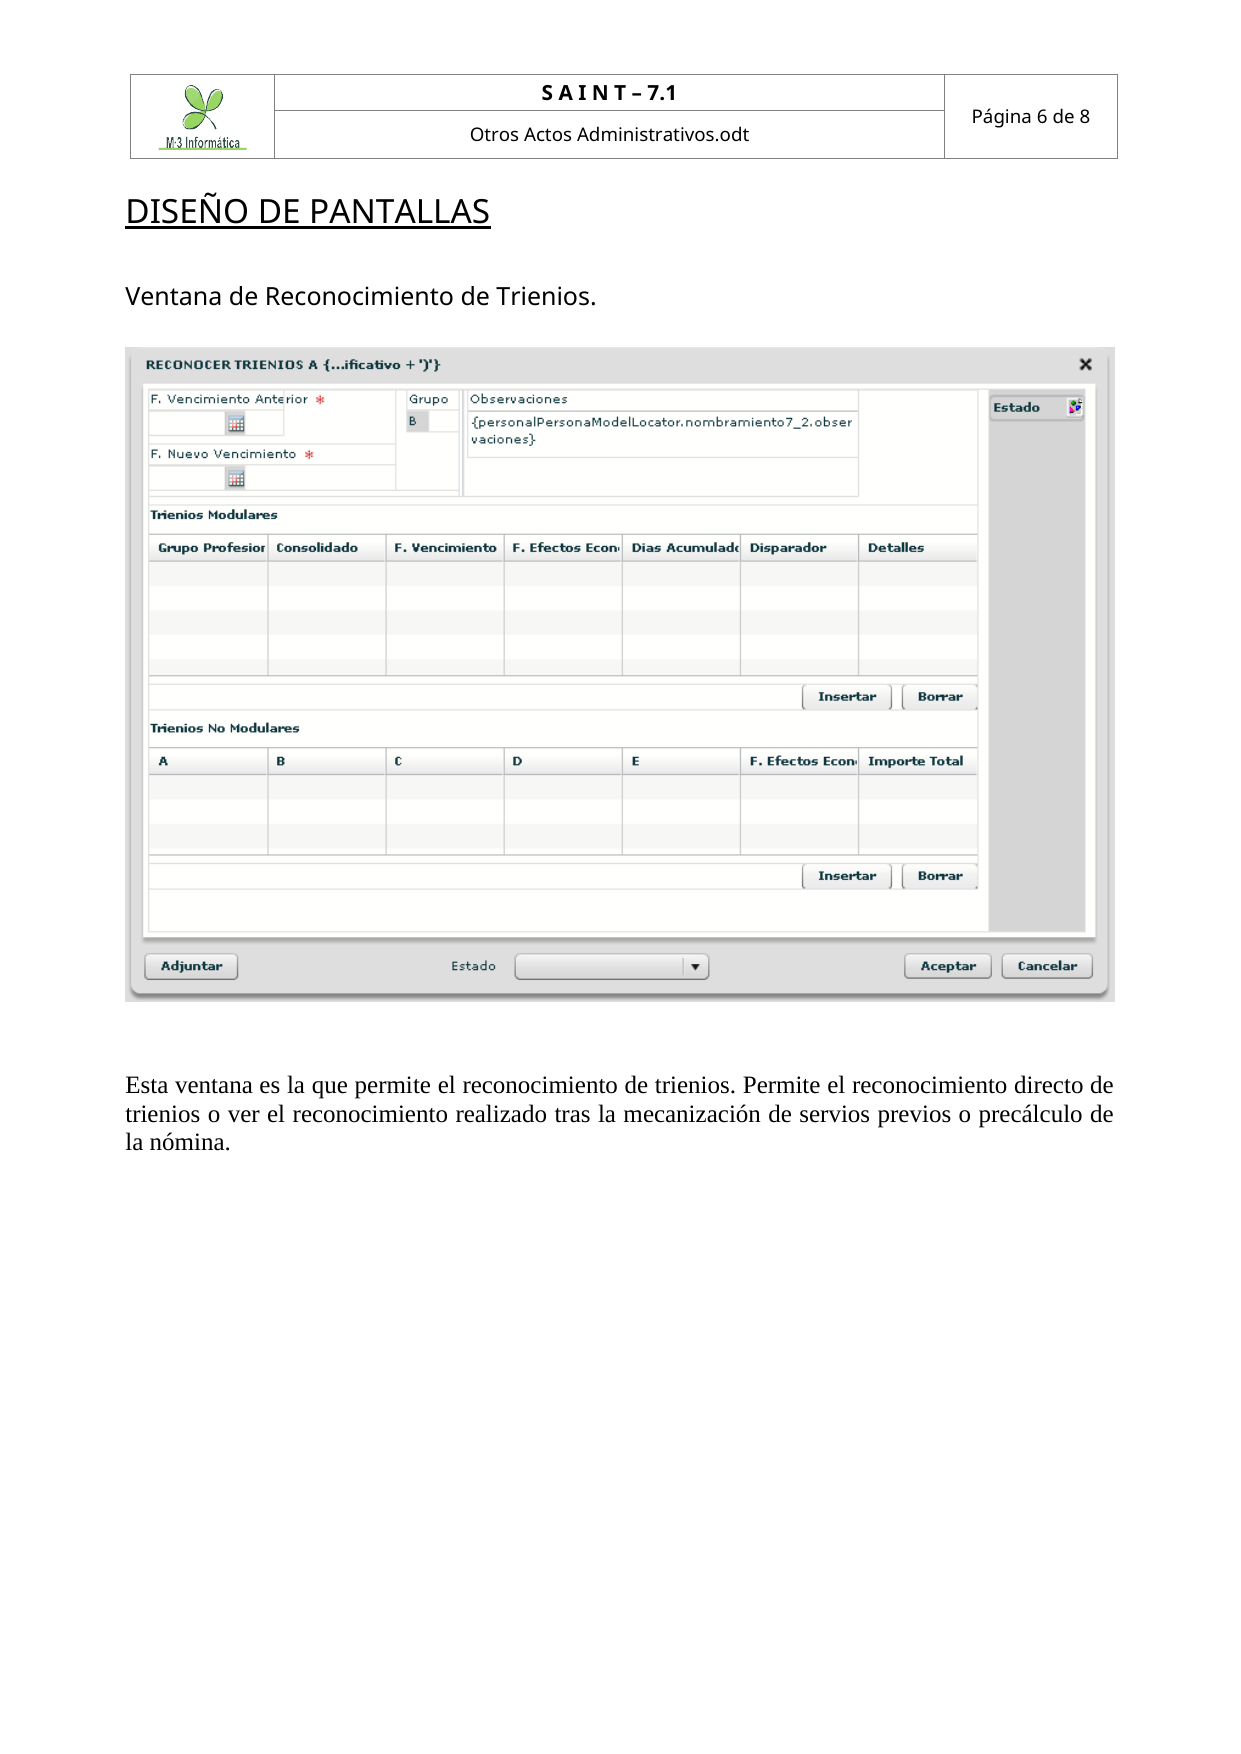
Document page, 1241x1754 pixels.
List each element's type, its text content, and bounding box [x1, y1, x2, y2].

picture [158, 83, 247, 150]
picture [125, 347, 1115, 1002]
text Ventana de Reconocimiento de Trienios. [125, 279, 1115, 313]
text Esta ventana es la que permite el reconocimiento de trienios. Permite el reconocimiento directo de trienios o ver el reconocimiento realizado tras la mecanización de servios previos o precálculo de la nómina. [125, 1070, 1115, 1156]
text DISEÑO DE PANTALLAS [125, 188, 1115, 233]
